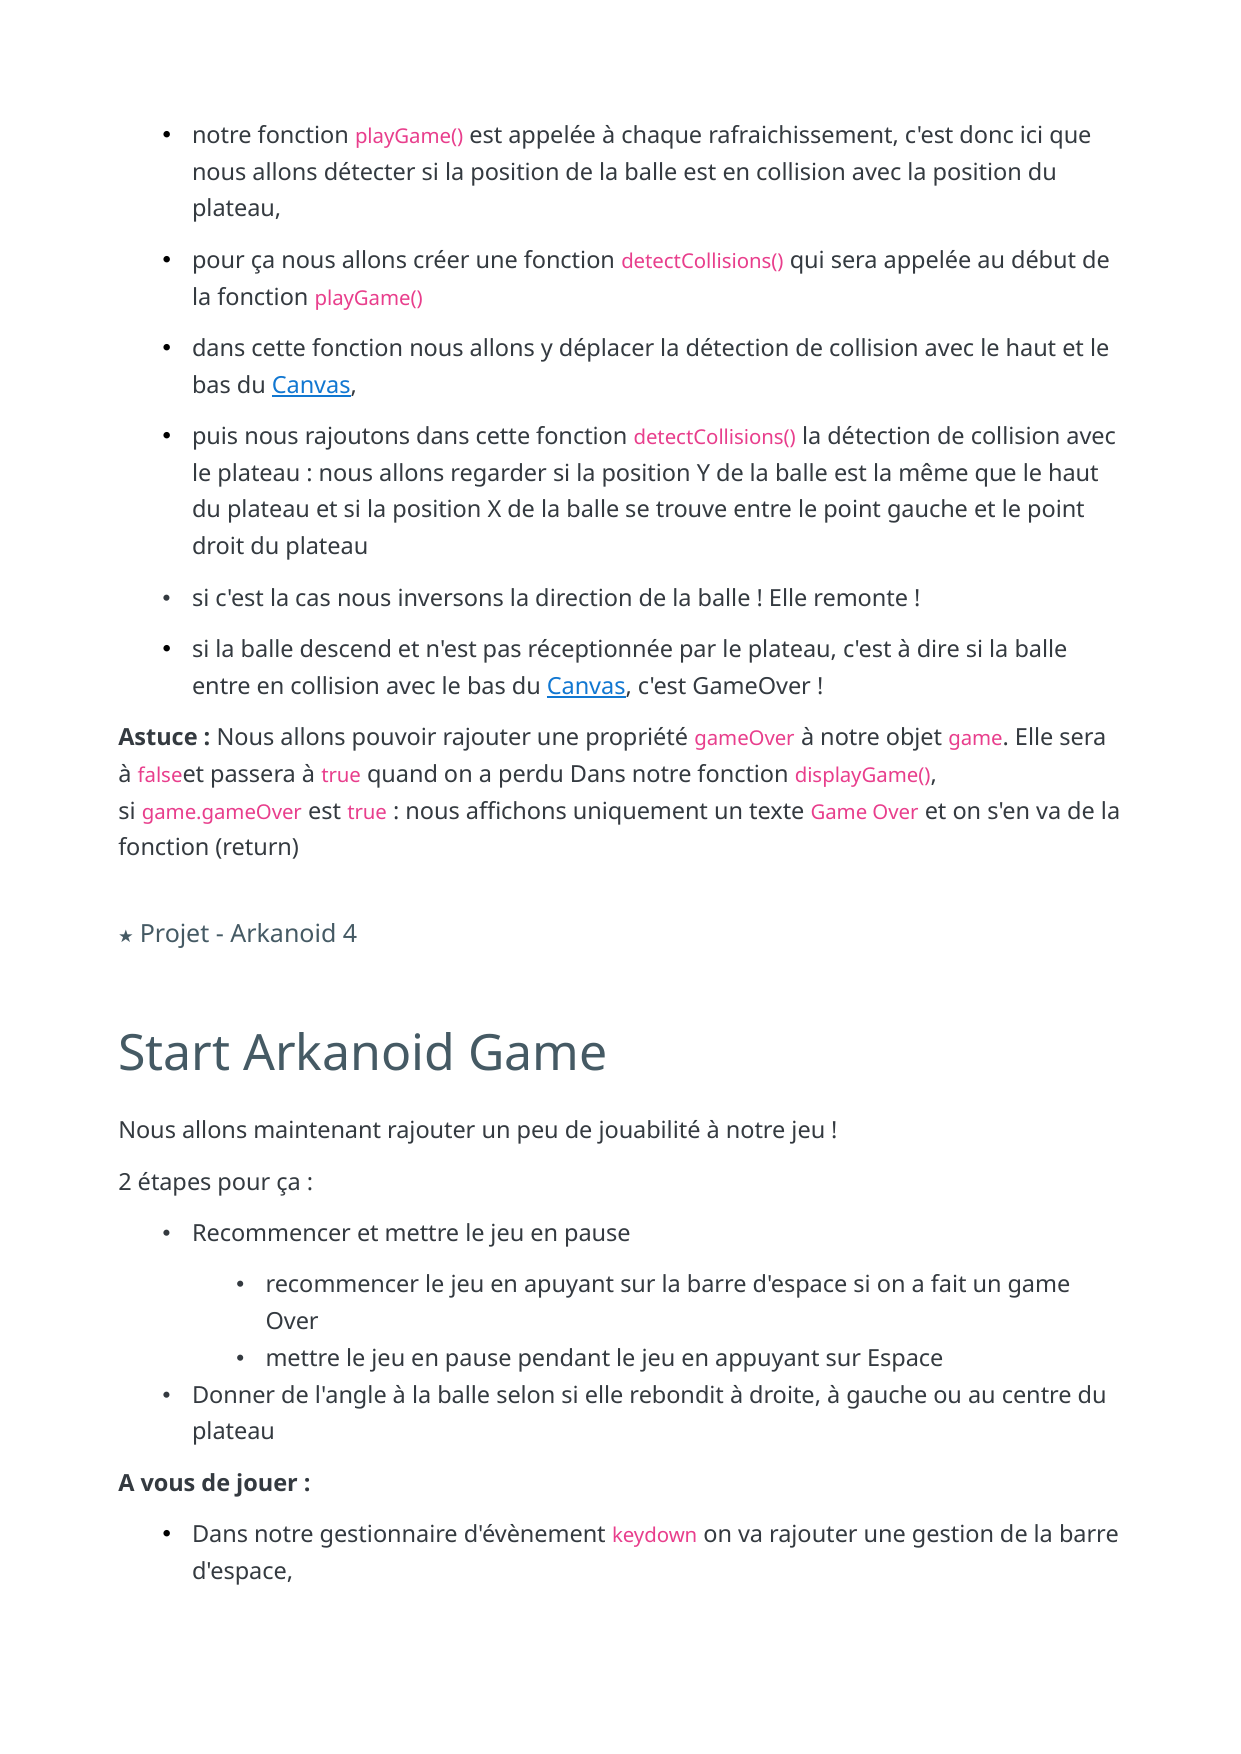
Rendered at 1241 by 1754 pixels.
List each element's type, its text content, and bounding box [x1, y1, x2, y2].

list recommencer le jeu en apuyant sur la barre d'espace si on a fait un game Over [236, 1268, 1122, 1336]
text ★ Projet - Arkanoid 4 [118, 882, 1122, 950]
list Recommencer et mettre le jeu en pause [162, 1216, 1122, 1248]
text Astuce : Nous allons pouvoir rajouter une propriété gameOver à notre objet game. Elle sera à falseet passera à true quand on a perdu Dans notre fonction displayGame(), si game.gameOver est true : nous affichons uniquement un texte Game Over et on s'en va de la fonction (return) [118, 720, 1122, 863]
list Dans notre gestionnaire d'évènement keydown on va rajouter une gestion de la barre d'espace, [162, 1517, 1122, 1586]
text A vous de jouer : [118, 1466, 1122, 1498]
list notre fonction playGame() est appelée à chaque rafraichissement, c'est donc ici que nous allons détecter si la position de la balle est en collision avec la position du plateau, [162, 118, 1122, 224]
text Nous allons maintenant rajouter un peu de jouabilité à notre jeu ! [118, 1113, 1122, 1146]
list mettre le jeu en pause pendant le jeu en appuyant sur Espace [236, 1341, 1122, 1373]
list si la balle descend et n'est pas réceptionnée par le plateau, c'est à dire si la balle entre en collision avec le bas du Canvas, c'est GameOver ! [162, 632, 1122, 701]
list si c'est la cas nous inversons la direction de la balle ! Elle remonte ! [162, 581, 1122, 613]
subtitle Start Arkanoid Game [118, 1017, 1122, 1085]
list pour ça nous allons créer une fonction detectCollisions() qui sera appelée au début de la fonction playGame() [162, 243, 1122, 312]
list Donner de l'angle à la balle selon si elle rebondit à droite, à gauche ou au centre du plateau [162, 1378, 1122, 1447]
list puis nous rajoutons dans cette fonction detectCollisions() la détection de collision avec le plateau : nous allons regarder si la position Y de la balle est la même que le haut du plateau et si la position X de la balle se trouve entre le point gauche et le point droit du plateau [162, 419, 1122, 562]
text 2 étapes pour ça : [118, 1165, 1122, 1197]
list dans cette fonction nous allons y déplacer la détection de collision avec le haut et le bas du Canvas, [162, 331, 1122, 400]
